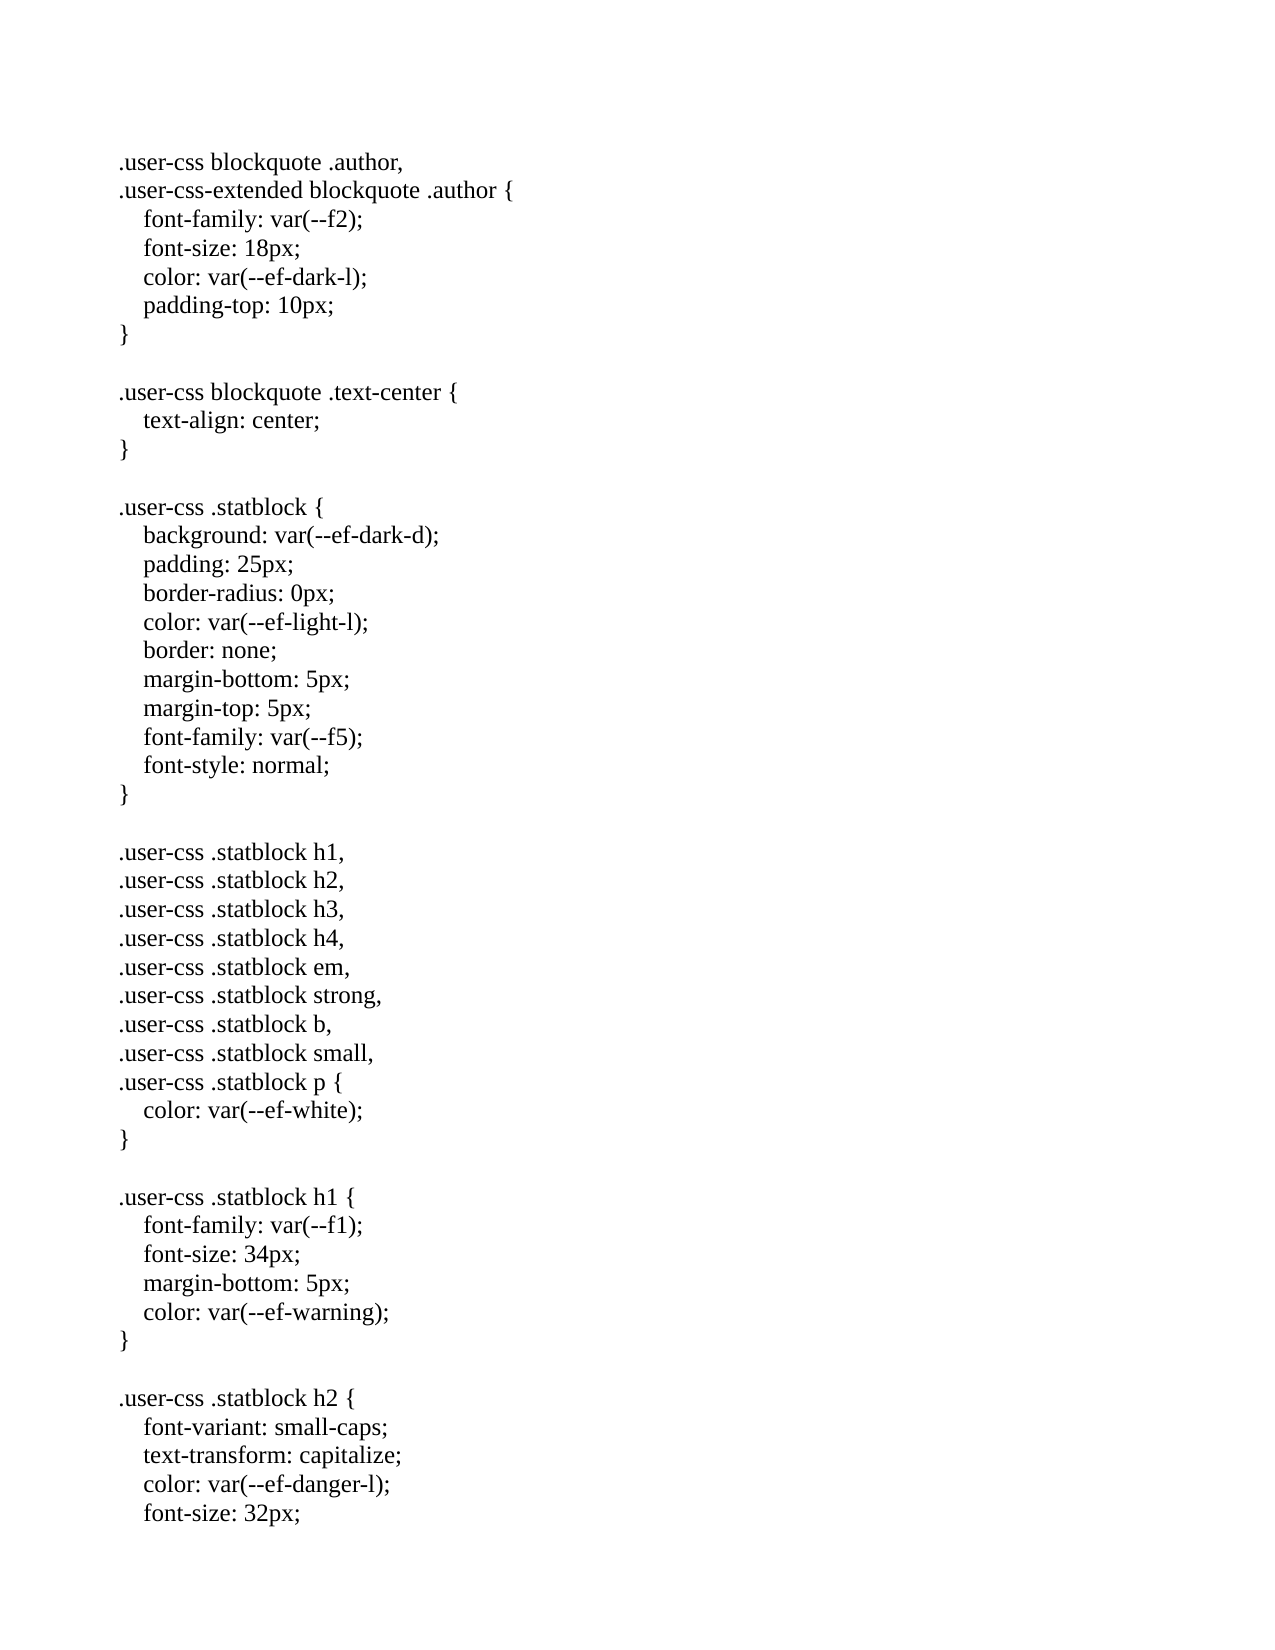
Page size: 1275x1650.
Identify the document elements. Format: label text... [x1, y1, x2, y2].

text } [118, 1326, 1157, 1354]
text color: var(--ef-white); [118, 1096, 1157, 1124]
text .user-css .statblock p { [118, 1067, 1157, 1096]
text .user-css .statblock small, [118, 1038, 1157, 1067]
text } [118, 434, 1157, 463]
text text-align: center; [118, 406, 1157, 434]
text font-size: 34px; [118, 1239, 1157, 1268]
text background: var(--ef-dark-d); [118, 521, 1157, 549]
text .user-css .statblock h1, [118, 837, 1157, 866]
text .user-css .statblock h2, [118, 866, 1157, 894]
text } [118, 779, 1157, 808]
text border: none; [118, 636, 1157, 664]
text padding-top: 10px; [118, 291, 1157, 319]
text color: var(--ef-warning); [118, 1297, 1157, 1326]
text color: var(--ef-dark-l); [118, 262, 1157, 291]
text .user-css-extended blockquote .author { [118, 176, 1157, 204]
text font-family: var(--f2); [118, 204, 1157, 233]
text font-size: 18px; [118, 233, 1157, 262]
text color: var(--ef-light-l); [118, 607, 1157, 636]
text .user-css .statblock em, [118, 952, 1157, 981]
text border-radius: 0px; [118, 578, 1157, 607]
text text-transform: capitalize; [118, 1441, 1157, 1469]
text .user-css blockquote .author, [118, 147, 1157, 176]
text } [118, 319, 1157, 348]
text .user-css .statblock h1 { [118, 1182, 1157, 1211]
text .user-css .statblock b, [118, 1009, 1157, 1038]
text font-style: normal; [118, 751, 1157, 779]
text font-family: var(--f1); [118, 1211, 1157, 1239]
text .user-css blockquote .text-center { [118, 377, 1157, 406]
text .user-css .statblock h3, [118, 894, 1157, 923]
text margin-bottom: 5px; [118, 664, 1157, 693]
text font-size: 32px; [118, 1498, 1157, 1527]
text font-family: var(--f5); [118, 722, 1157, 751]
text font-variant: small-caps; [118, 1412, 1157, 1441]
text margin-bottom: 5px; [118, 1268, 1157, 1297]
text } [118, 1124, 1157, 1153]
text .user-css .statblock h4, [118, 923, 1157, 952]
text color: var(--ef-danger-l); [118, 1469, 1157, 1498]
text padding: 25px; [118, 549, 1157, 578]
text .user-css .statblock h2 { [118, 1383, 1157, 1412]
text margin-top: 5px; [118, 693, 1157, 722]
text .user-css .statblock { [118, 492, 1157, 521]
text .user-css .statblock strong, [118, 981, 1157, 1009]
